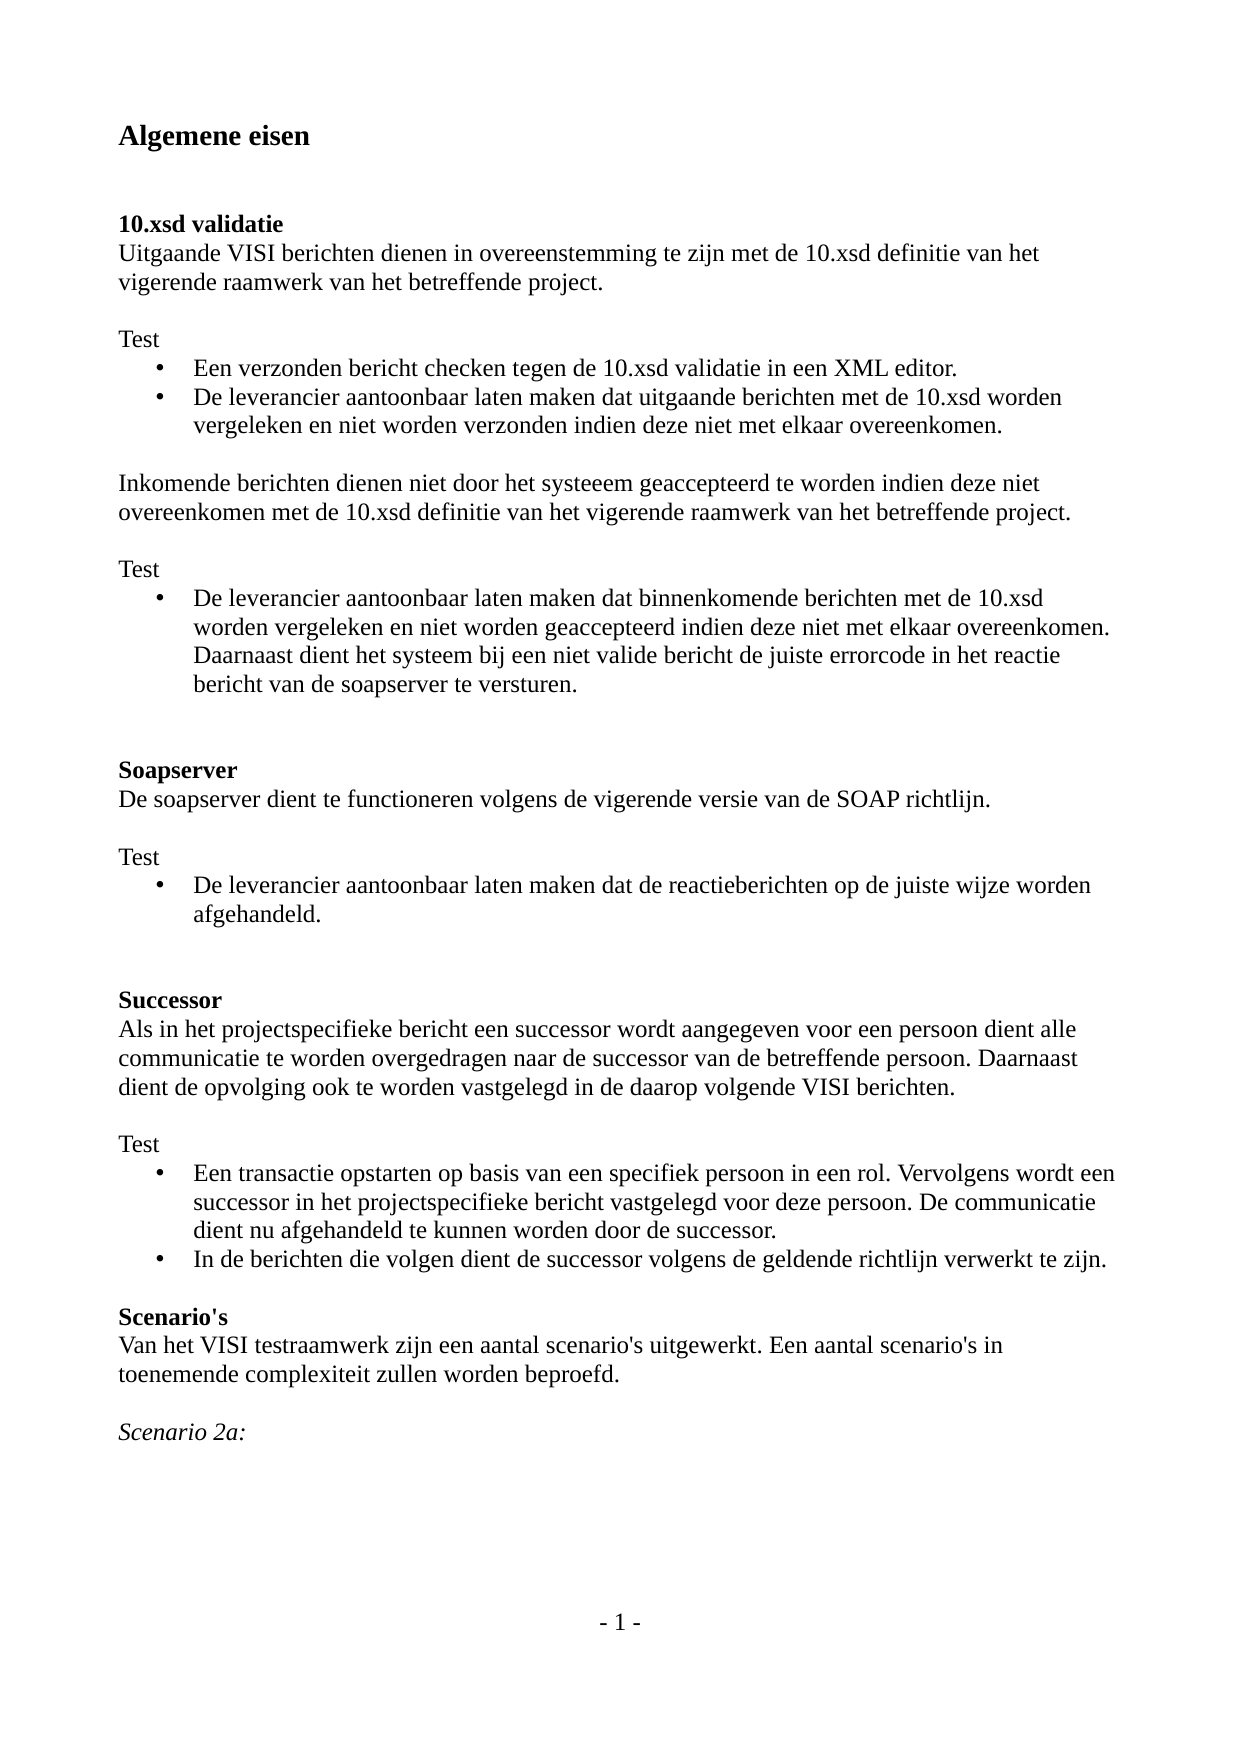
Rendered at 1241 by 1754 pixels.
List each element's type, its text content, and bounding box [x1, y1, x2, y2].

text Test [118, 554, 1122, 583]
list De leverancier aantoonbaar laten maken dat de reactieberichten op de juiste wijze worden afgehandeld. [156, 870, 1122, 928]
text Van het VISI testraamwerk zijn een aantal scenario's uitgewerkt. Een aantal scenario's in toenemende complexiteit zullen worden beproefd. [118, 1330, 1122, 1388]
text Test [118, 1129, 1122, 1158]
text Inkomende berichten dienen niet door het systeeem geaccepteerd te worden indien deze niet overeenkomen met de 10.xsd definitie van het vigerende raamwerk van het betreffende project. [118, 468, 1122, 525]
text Successor [118, 985, 1122, 1014]
text Scenario's [118, 1302, 1122, 1330]
list De leverancier aantoonbaar laten maken dat uitgaande berichten met de 10.xsd worden vergeleken en niet worden verzonden indien deze niet met elkaar overeenkomen. [156, 382, 1122, 439]
list Een verzonden bericht checken tegen de 10.xsd validatie in een XML editor. [156, 353, 1122, 382]
text 10.xsd validatie [118, 209, 1122, 238]
text Als in het projectspecifieke bericht een successor wordt aangegeven voor een persoon dient alle communicatie te worden overgedragen naar de successor van de betreffende persoon. Daarnaast dient de opvolging ook te worden vastgelegd in de daarop volgende VISI berichten. [118, 1014, 1122, 1100]
text Test [118, 842, 1122, 870]
list In de berichten die volgen dient de successor volgens de geldende richtlijn verwerkt te zijn. [156, 1244, 1122, 1273]
list Een transactie opstarten op basis van een specifiek persoon in een rol. Vervolgens wordt een successor in het projectspecifieke bericht vastgelegd voor deze persoon. De communicatie dient nu afgehandeld te kunnen worden door de successor. [156, 1158, 1122, 1244]
text Uitgaande VISI berichten dienen in overeenstemming te zijn met de 10.xsd definitie van het vigerende raamwerk van het betreffende project. [118, 238, 1122, 295]
text Algemene eisen [118, 118, 1122, 152]
text De soapserver dient te functioneren volgens de vigerende versie van de SOAP richtlijn. [118, 784, 1122, 813]
text Scenario 2a: [118, 1417, 1122, 1445]
list De leverancier aantoonbaar laten maken dat binnenkomende berichten met de 10.xsd worden vergeleken en niet worden geaccepteerd indien deze niet met elkaar overeenkomen. Daarnaast dient het systeem bij een niet valide bericht de juiste errorcode in het reactie bericht van de soapserver te versturen. [156, 583, 1122, 698]
text Test [118, 324, 1122, 353]
text Soapserver [118, 755, 1122, 784]
